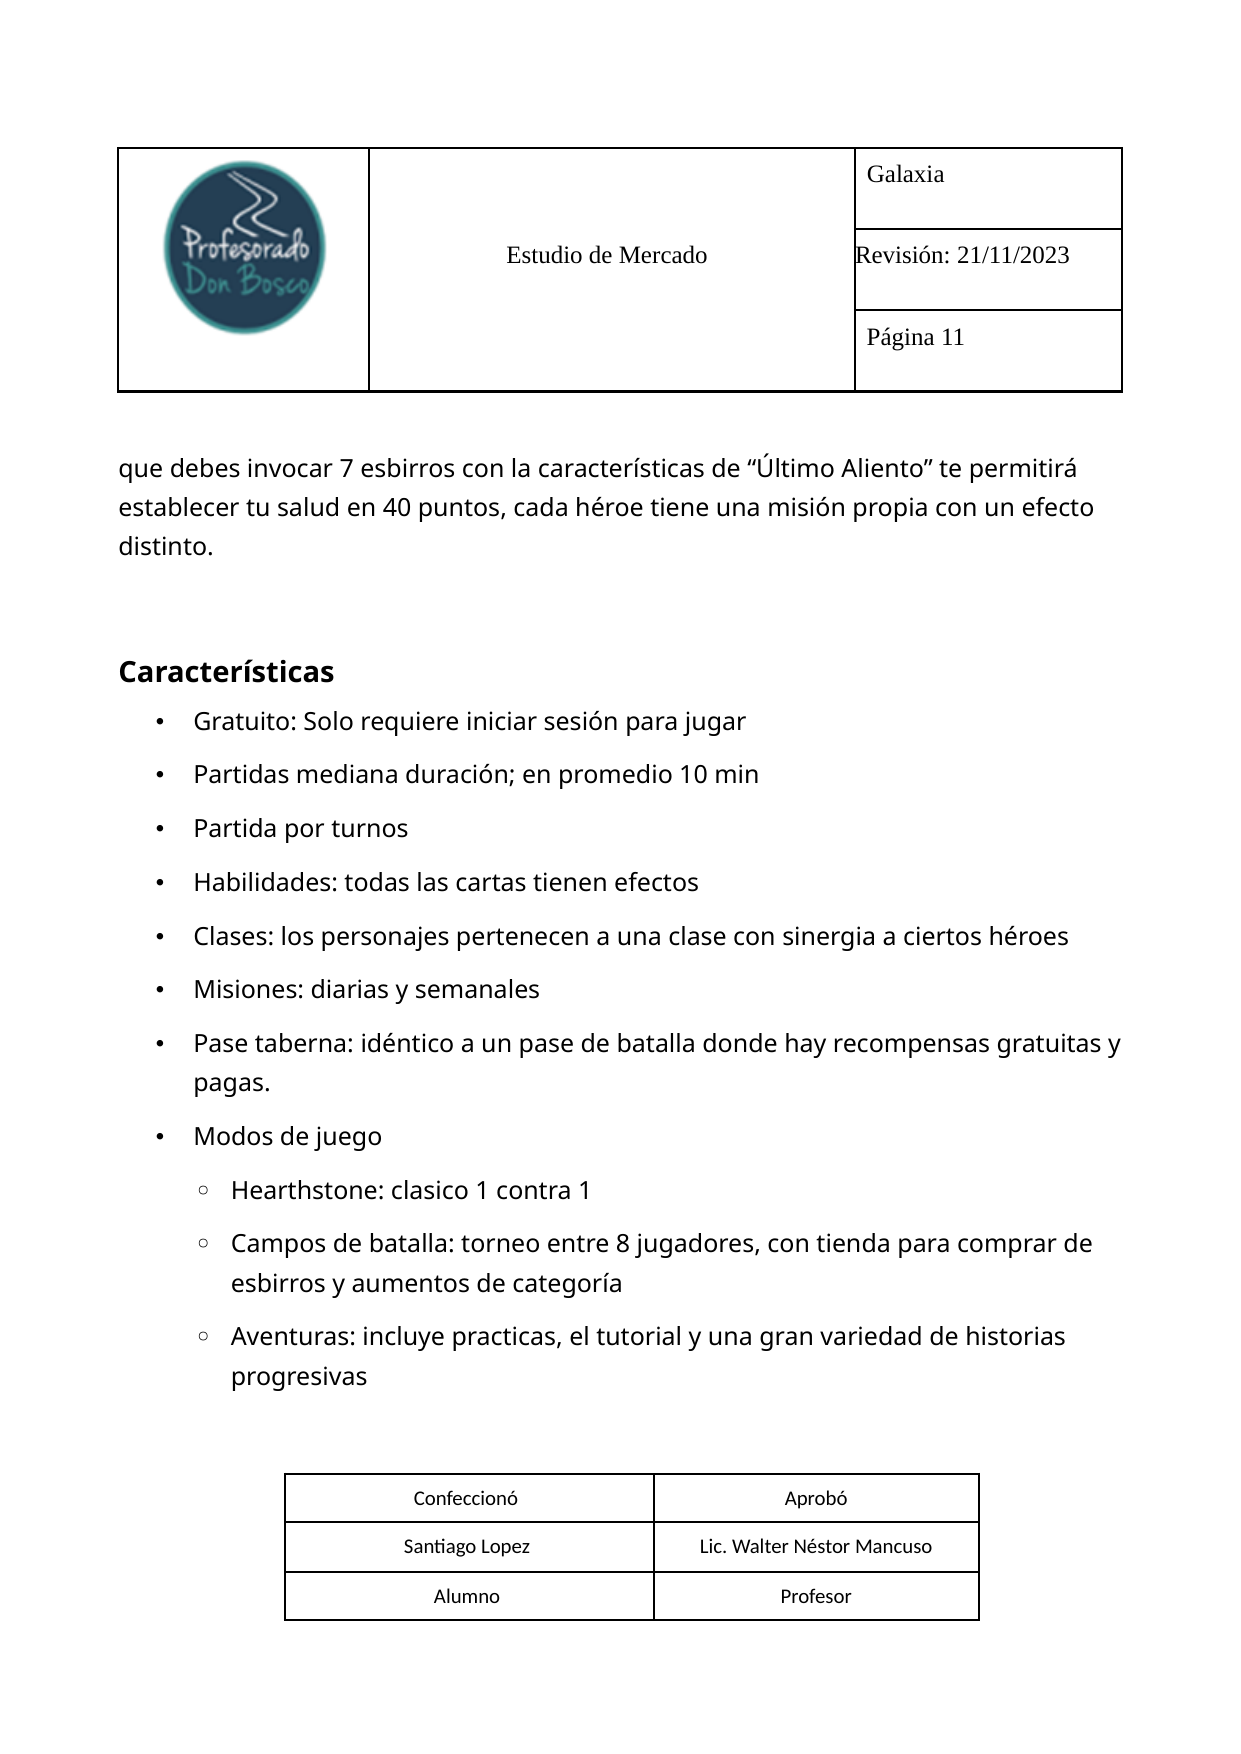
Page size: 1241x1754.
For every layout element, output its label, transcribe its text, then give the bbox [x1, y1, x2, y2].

list Partida por turnos [156, 811, 1122, 845]
list Aventuras: incluye practicas, el tutorial y una gran variedad de historias progresivas [193, 1319, 1122, 1392]
list Partidas mediana duración; en promedio 10 min [156, 757, 1122, 791]
list Misiones: diarias y semanales [156, 972, 1122, 1006]
list Hearthstone: clasico 1 contra 1 [193, 1172, 1122, 1206]
picture [160, 159, 328, 339]
text que debes invocar 7 esbirros con la características de “Último Aliento” te permitirá establecer tu salud en 40 puntos, cada héroe tiene una misión propia con un efecto distinto. [118, 451, 1122, 563]
subtitle Características [118, 651, 1122, 691]
list Habilidades: todas las cartas tienen efectos [156, 864, 1122, 898]
list Pase taberna: idéntico a un pase de batalla donde hay recompensas gratuitas y pagas. [156, 1026, 1122, 1099]
list Gratuito: Solo requiere iniciar sesión para jugar [156, 703, 1122, 737]
list Clases: los personajes pertenecen a una clase con sinergia a ciertos héroes [156, 918, 1122, 952]
list Modos de juego [156, 1119, 1122, 1153]
list Campos de batalla: torneo entre 8 jugadores, con tienda para comprar de esbirros y aumentos de categoría [193, 1226, 1122, 1299]
